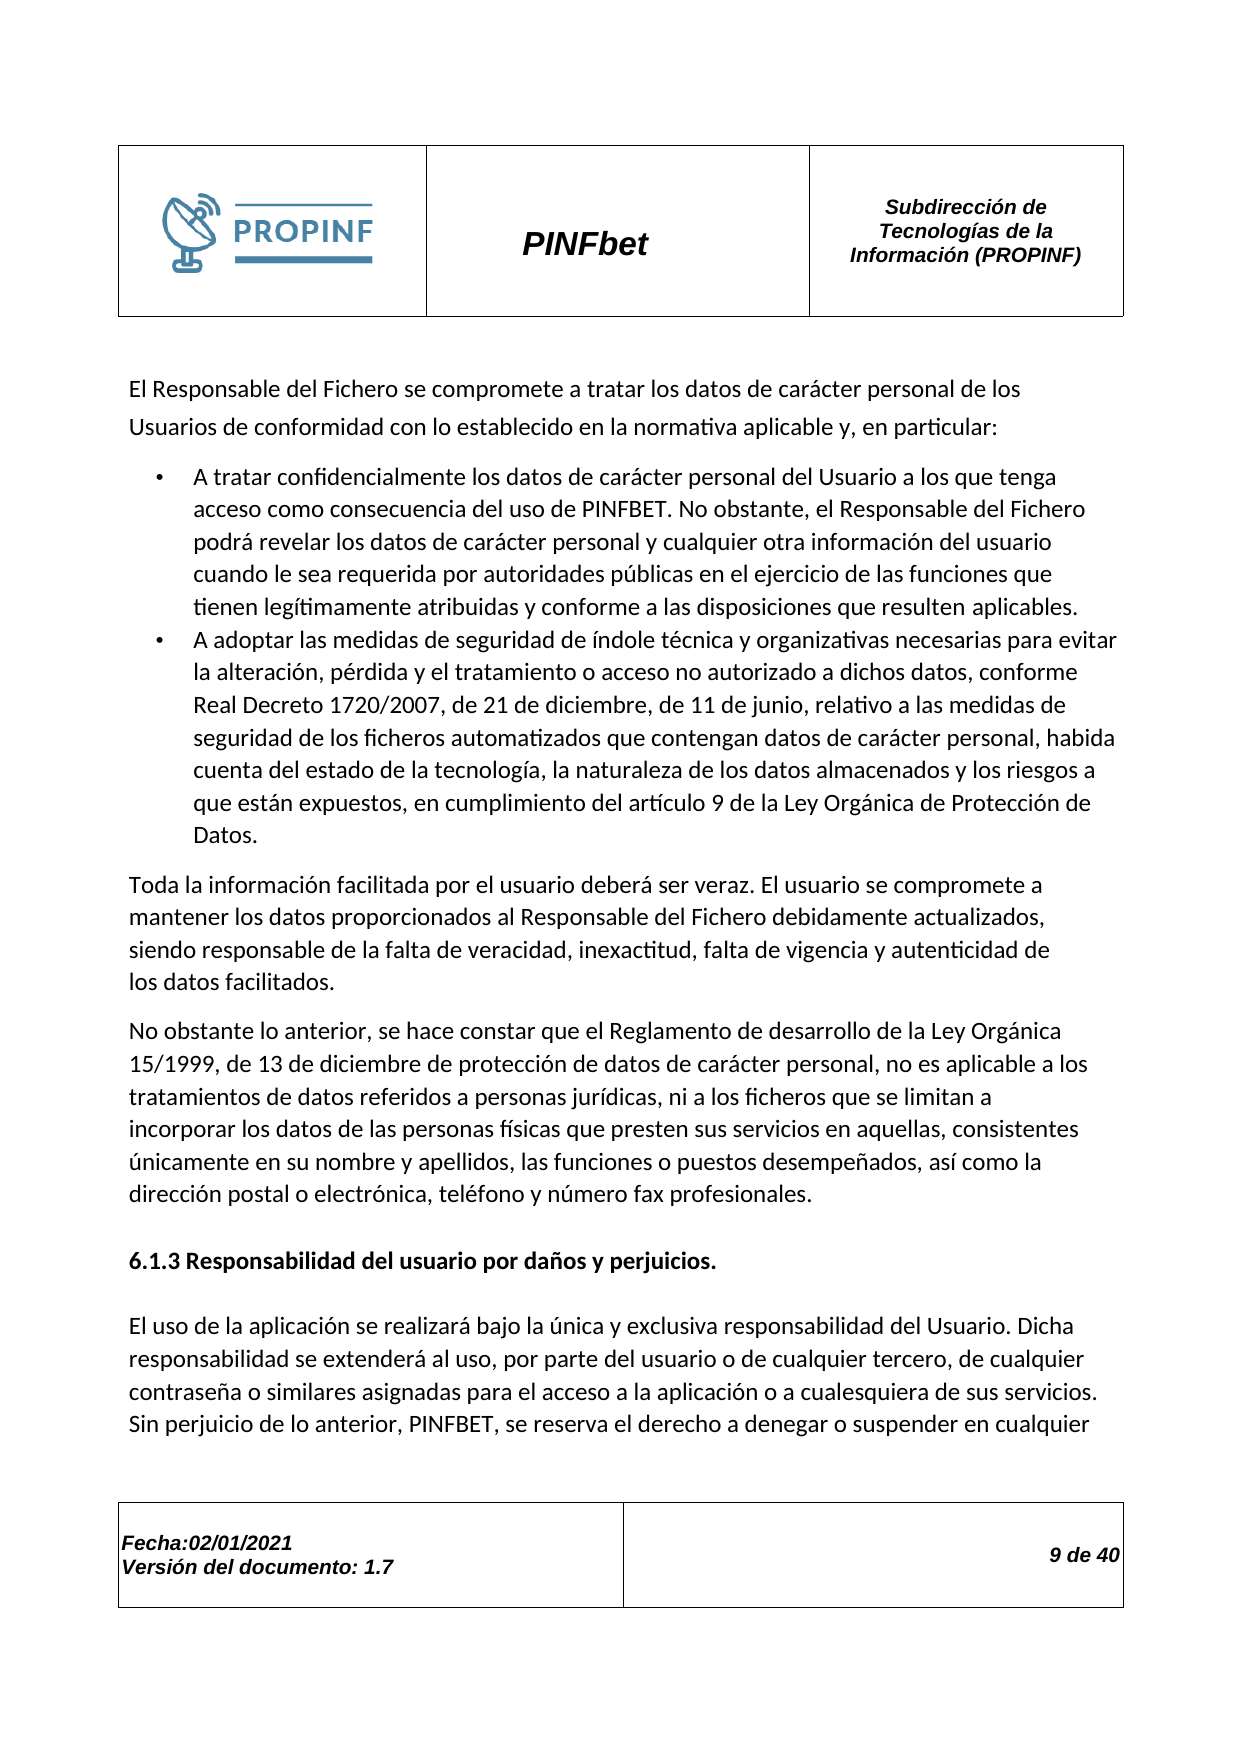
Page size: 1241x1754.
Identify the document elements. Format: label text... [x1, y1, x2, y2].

picture [126, 170, 414, 301]
text No obstante lo anterior, se hace constar que el Reglamento de desarrollo de la Ley Orgánica 15/1999, de 13 de diciembre de protección de datos de carácter personal, no es aplicable a los tratamientos de datos referidos a personas jurídicas, ni a los ficheros que se limitan a incorporar los datos de las personas físicas que presten sus servicios en aquellas, consistentes únicamente en su nombre y apellidos, las funciones o puestos desempeñados, así como la dirección postal o electrónica, teléfono y número fax profesionales. [129, 1016, 1106, 1209]
list A tratar confidencialmente los datos de carácter personal del Usuario a los que tenga acceso como consecuencia del uso de PINFBET. No obstante, el Responsable del Fichero podrá revelar los datos de carácter personal y cualquier otra información del usuario cuando le sea requerida por autoridades públicas en el ejercicio de las funciones que tienen legítimamente atribuidas y conforme a las disposiciones que resulten aplicables. [156, 461, 1122, 622]
text Usuarios de conformidad con lo establecido en la normativa aplicable y, en particular: [129, 412, 1084, 442]
text El uso de la aplicación se realizará bajo la única y exclusiva responsabilidad del Usuario. Dicha responsabilidad se extenderá al uso, por parte del usuario o de cualquier tercero, de cualquier contraseña o similares asignadas para el acceso a la aplicación o a cualesquiera de sus servicios. Sin perjuicio de lo anterior, PINFBET, se reserva el derecho a denegar o suspender en cualquier [129, 1310, 1110, 1439]
text El Responsable del Fichero se compromete a tratar los datos de carácter personal de los [129, 374, 1084, 404]
subtitle 6.1.3 Responsabilidad del usuario por daños y perjuicios. [129, 1246, 1122, 1276]
list A adoptar las medidas de seguridad de índole técnica y organizativas necesarias para evitar la alteración, pérdida y el tratamiento o acceso no autorizado a dichos datos, conforme Real Decreto 1720/2007, de 21 de diciembre, de 11 de junio, relativo a las medidas de seguridad de los ficheros automatizados que contengan datos de carácter personal, habida cuenta del estado de la tecnología, la naturaleza de los datos almacenados y los riesgos a que están expuestos, en cumplimiento del artículo 9 de la Ley Orgánica de Protección de Datos. [156, 624, 1122, 850]
text Toda la información facilitada por el usuario deberá ser veraz. El usuario se compromete a mantener los datos proporcionados al Responsable del Fichero debidamente actualizados, siendo responsable de la falta de veracidad, inexactitud, falta de vigencia y autenticidad de los datos facilitados. [129, 869, 1074, 997]
